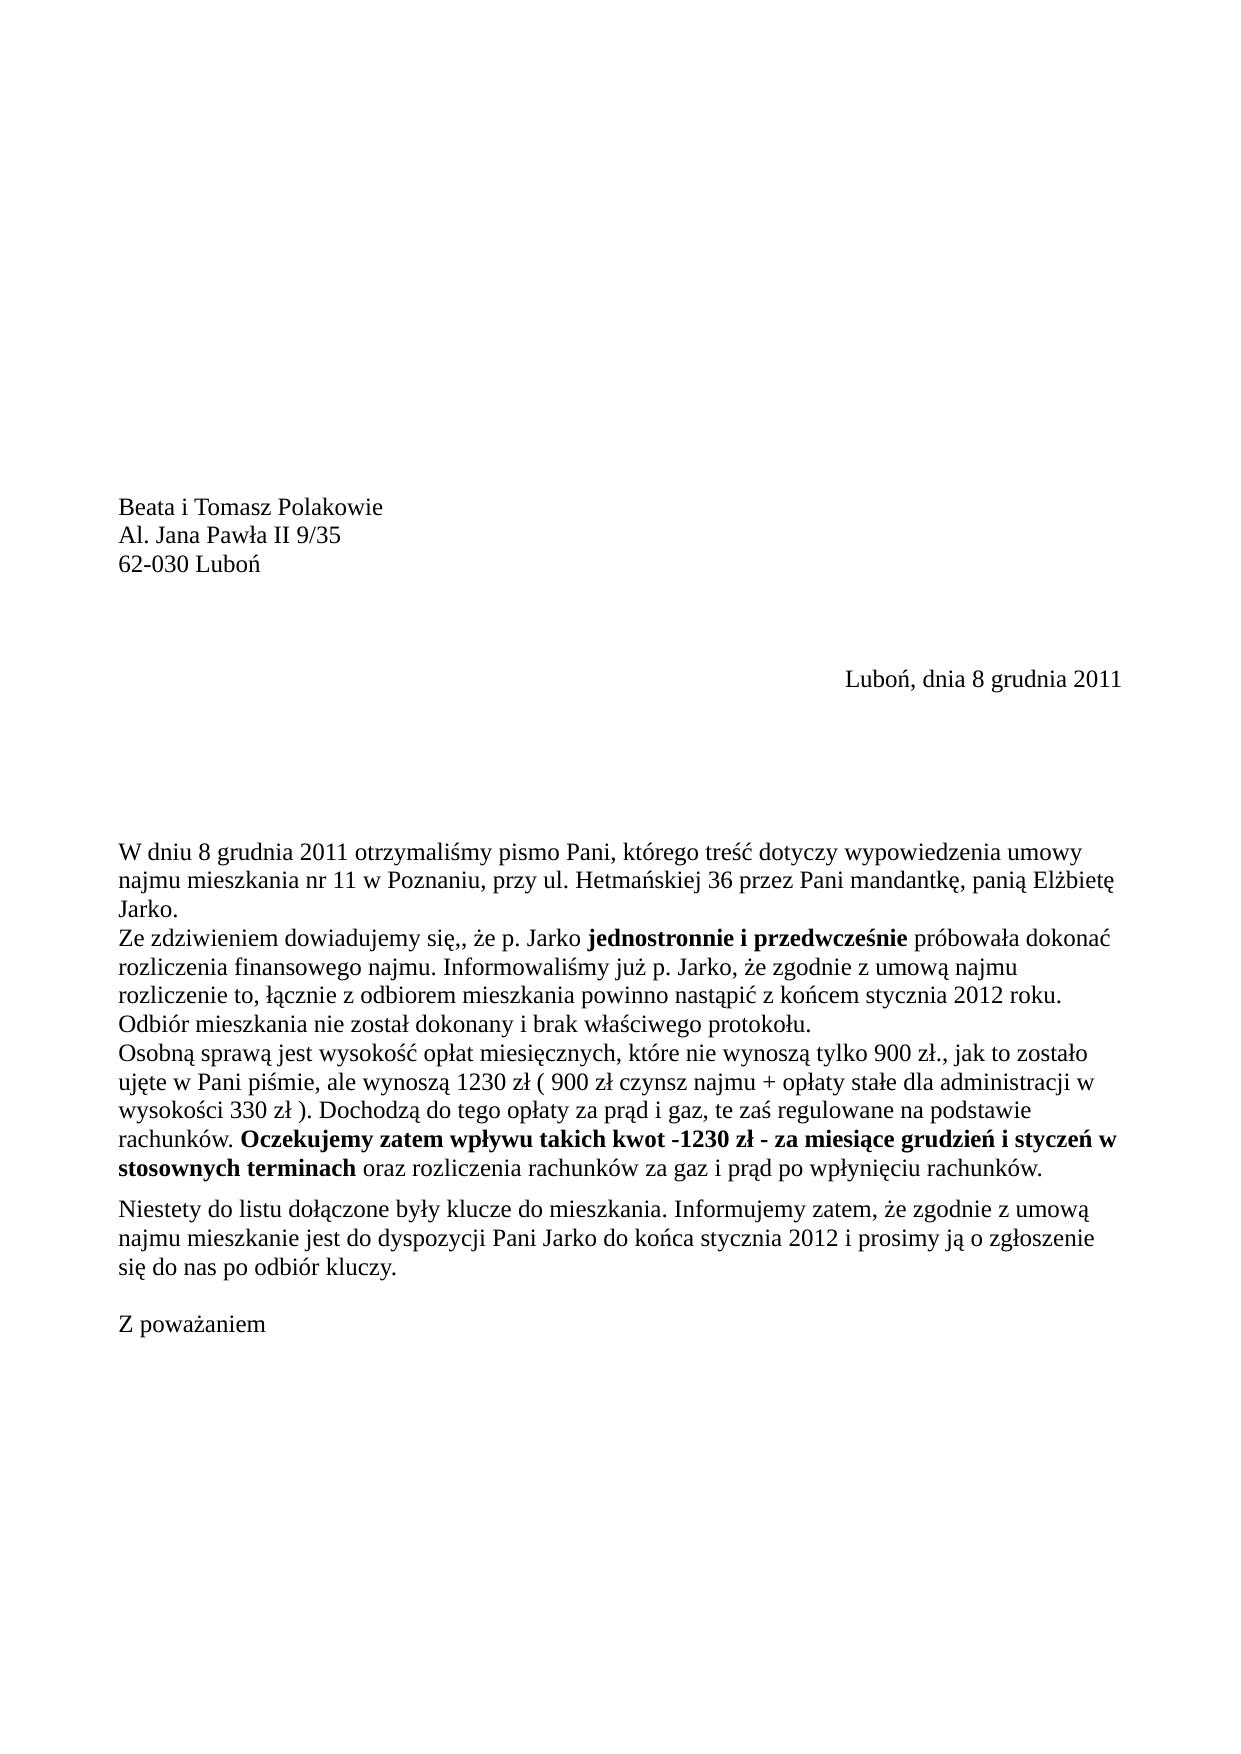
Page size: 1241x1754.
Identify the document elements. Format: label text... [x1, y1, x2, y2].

text Beata i Tomasz Polakowie [118, 492, 1122, 521]
text Ze zdziwieniem dowiadujemy się,, że p. Jarko jednostronnie i przedwcześnie próbowała dokonać rozliczenia finansowego najmu. Informowaliśmy już p. Jarko, że zgodnie z umową najmu rozliczenie to, łącznie z odbiorem mieszkania powinno nastąpić z końcem stycznia 2012 roku. Odbiór mieszkania nie został dokonany i brak właściwego protokołu. [118, 923, 1122, 1038]
text Osobną sprawą jest wysokość opłat miesięcznych, które nie wynoszą tylko 900 zł., jak to zostało ujęte w Pani piśmie, ale wynoszą 1230 zł ( 900 zł czynsz najmu + opłaty stałe dla administracji w wysokości 330 zł ). Dochodzą do tego opłaty za prąd i gaz, te zaś regulowane na podstawie rachunków. Oczekujemy zatem wpływu takich kwot -1230 zł - za miesiące grudzień i styczeń w stosownych terminach oraz rozliczenia rachunków za gaz i prąd po wpłynięciu rachunków. [118, 1038, 1122, 1182]
text Niestety do listu dołączone były klucze do mieszkania. Informujemy zatem, że zgodnie z umową najmu mieszkanie jest do dyspozycji Pani Jarko do końca stycznia 2012 i prosimy ją o zgłoszenie się do nas po odbiór kluczy. [118, 1194, 1122, 1281]
text Luboń, dnia 8 grudnia 2011 [118, 664, 1122, 693]
text Z poważaniem [118, 1309, 1122, 1338]
text 62-030 Luboń [118, 549, 1122, 578]
text Al. Jana Pawła II 9/35 [118, 521, 1122, 549]
text W dniu 8 grudnia 2011 otrzymaliśmy pismo Pani, którego treść dotyczy wypowiedzenia umowy najmu mieszkania nr 11 w Poznaniu, przy ul. Hetmańskiej 36 przez Pani mandantkę, panią Elżbietę Jarko. [118, 837, 1122, 923]
